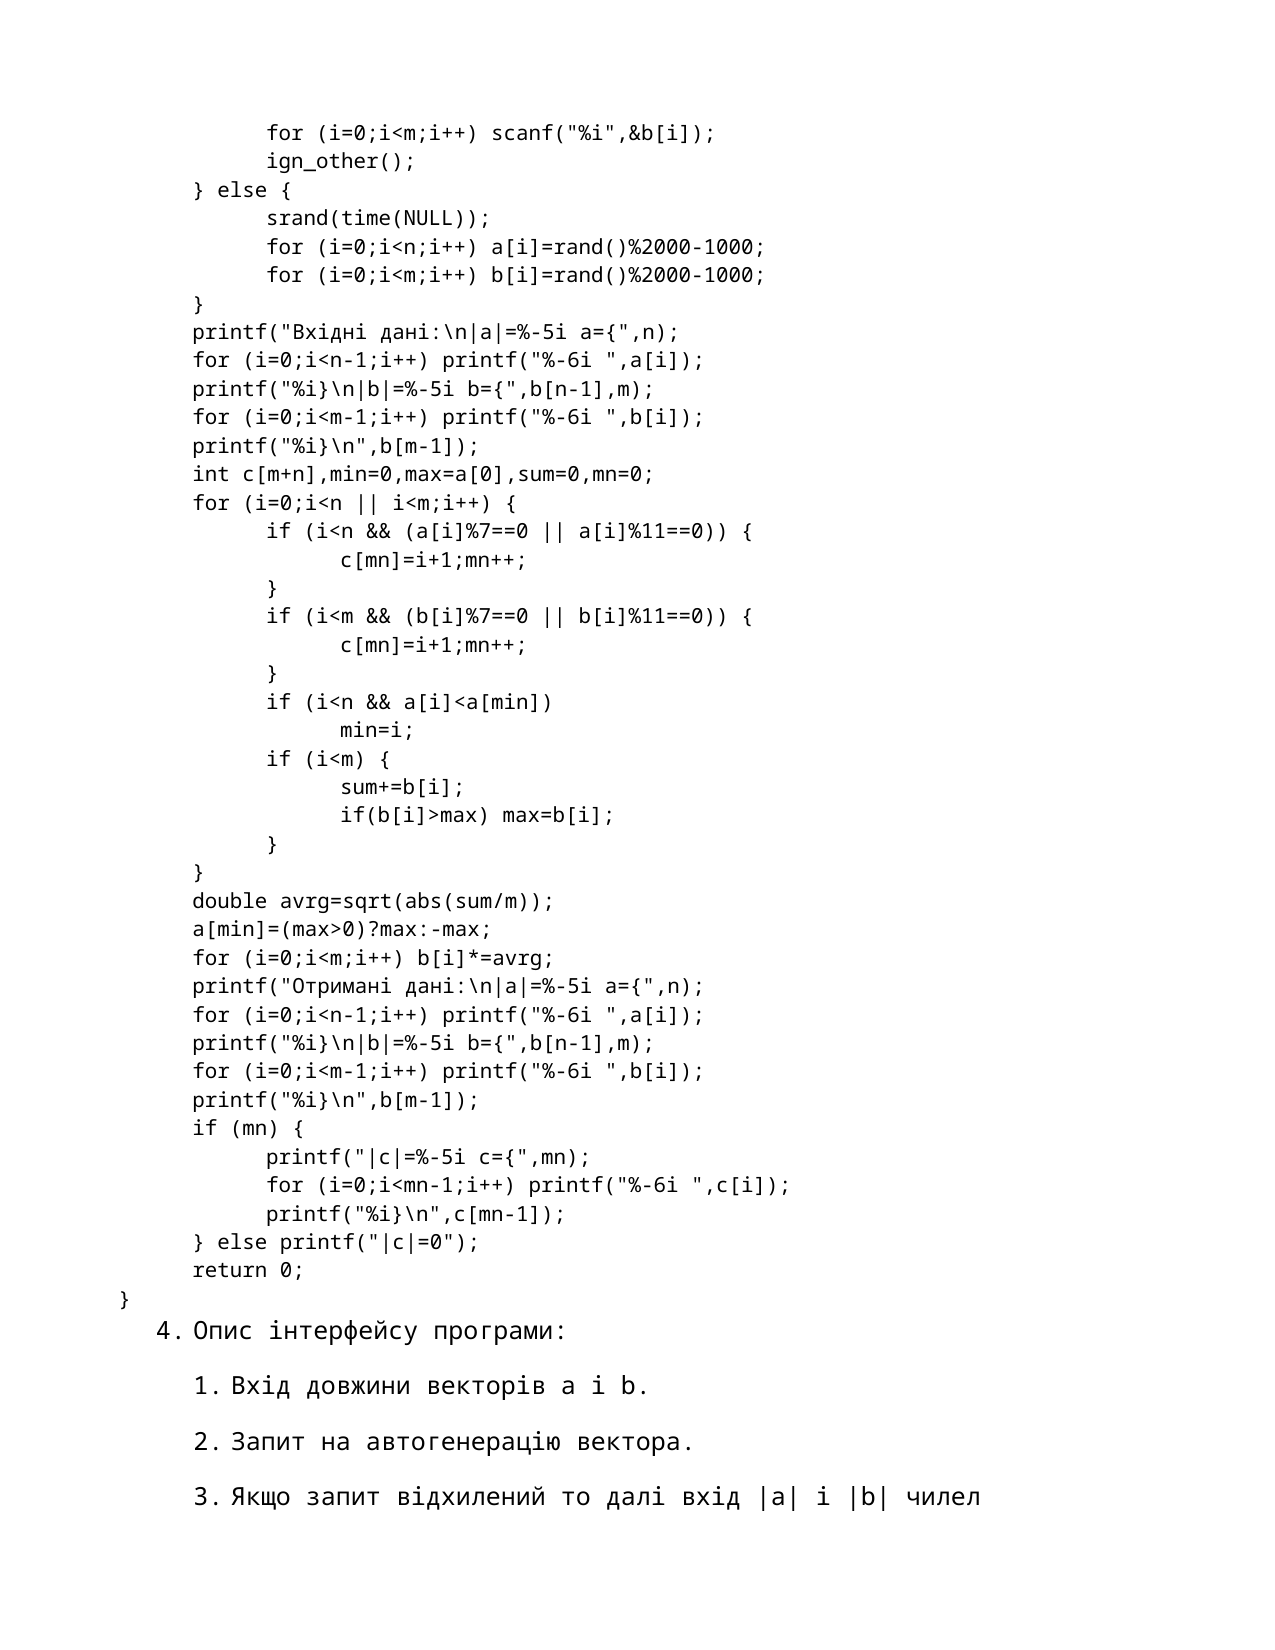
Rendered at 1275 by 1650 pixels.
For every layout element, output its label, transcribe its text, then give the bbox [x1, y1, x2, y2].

text } [118, 829, 1157, 857]
text } else printf("|c|=0"); [118, 1227, 1157, 1256]
text } [118, 289, 1157, 317]
text for (i=0;i<m;i++) b[i]*=avrg; [118, 943, 1157, 971]
text c[mn]=i+1;mn++; [118, 545, 1157, 573]
text printf("Вхідні дані:\n|a|=%-5i a={",n); [118, 317, 1157, 346]
text } else { [118, 175, 1157, 203]
text for (i=0;i<n;i++) a[i]=rand()%2000-1000; [118, 232, 1157, 260]
text printf("%i}\n",b[m-1]); [118, 431, 1157, 459]
text } [118, 857, 1157, 886]
text for (i=0;i<n-1;i++) printf("%-6i ",a[i]); [118, 1000, 1157, 1028]
list Опис інтерфейсу програми: [156, 1312, 1157, 1347]
text min=i; [118, 715, 1157, 744]
text ign_other(); [118, 147, 1157, 175]
text if (i<m && (b[i]%7==0 || b[i]%11==0)) { [118, 602, 1157, 630]
text if(b[i]>max) max=b[i]; [118, 801, 1157, 829]
text printf("|c|=%-5i c={",mn); [118, 1142, 1157, 1170]
text for (i=0;i<n-1;i++) printf("%-6i ",a[i]); [118, 346, 1157, 374]
text c[mn]=i+1;mn++; [118, 630, 1157, 658]
text } [118, 573, 1157, 602]
text if (i<m) { [118, 744, 1157, 772]
text sum+=b[i]; [118, 772, 1157, 801]
text for (i=0;i<m-1;i++) printf("%-6i ",b[i]); [118, 402, 1157, 431]
text double avrg=sqrt(abs(sum/m)); [118, 886, 1157, 914]
text for (i=0;i<m;i++) scanf("%i",&b[i]); [118, 118, 1157, 147]
text } [118, 1284, 1157, 1312]
text for (i=0;i<n || i<m;i++) { [118, 488, 1157, 516]
text srand(time(NULL)); [118, 203, 1157, 232]
text printf("%i}\n|b|=%-5i b={",b[n-1],m); [118, 374, 1157, 402]
text if (mn) { [118, 1113, 1157, 1142]
list Вхід довжини векторів a і b. [193, 1368, 1157, 1402]
list Запит на автогенерацію вектора. [193, 1423, 1157, 1457]
text int c[m+n],min=0,max=a[0],sum=0,mn=0; [118, 459, 1157, 488]
text printf("Отримані дані:\n|a|=%-5i a={",n); [118, 971, 1157, 1000]
text for (i=0;i<m-1;i++) printf("%-6i ",b[i]); [118, 1057, 1157, 1085]
text printf("%i}\n|b|=%-5i b={",b[n-1],m); [118, 1028, 1157, 1057]
text } [118, 658, 1157, 687]
text return 0; [118, 1256, 1157, 1284]
list Якщо запит відхилений то далі вхід |a| і |b| чилел [193, 1479, 1157, 1513]
text a[min]=(max>0)?max:-max; [118, 914, 1157, 943]
text if (i<n && (a[i]%7==0 || a[i]%11==0)) { [118, 516, 1157, 545]
text for (i=0;i<m;i++) b[i]=rand()%2000-1000; [118, 260, 1157, 289]
text printf("%i}\n",b[m-1]); [118, 1085, 1157, 1113]
text if (i<n && a[i]<a[min]) [118, 687, 1157, 715]
text for (i=0;i<mn-1;i++) printf("%-6i ",c[i]); [118, 1170, 1157, 1199]
text printf("%i}\n",c[mn-1]); [118, 1199, 1157, 1227]
